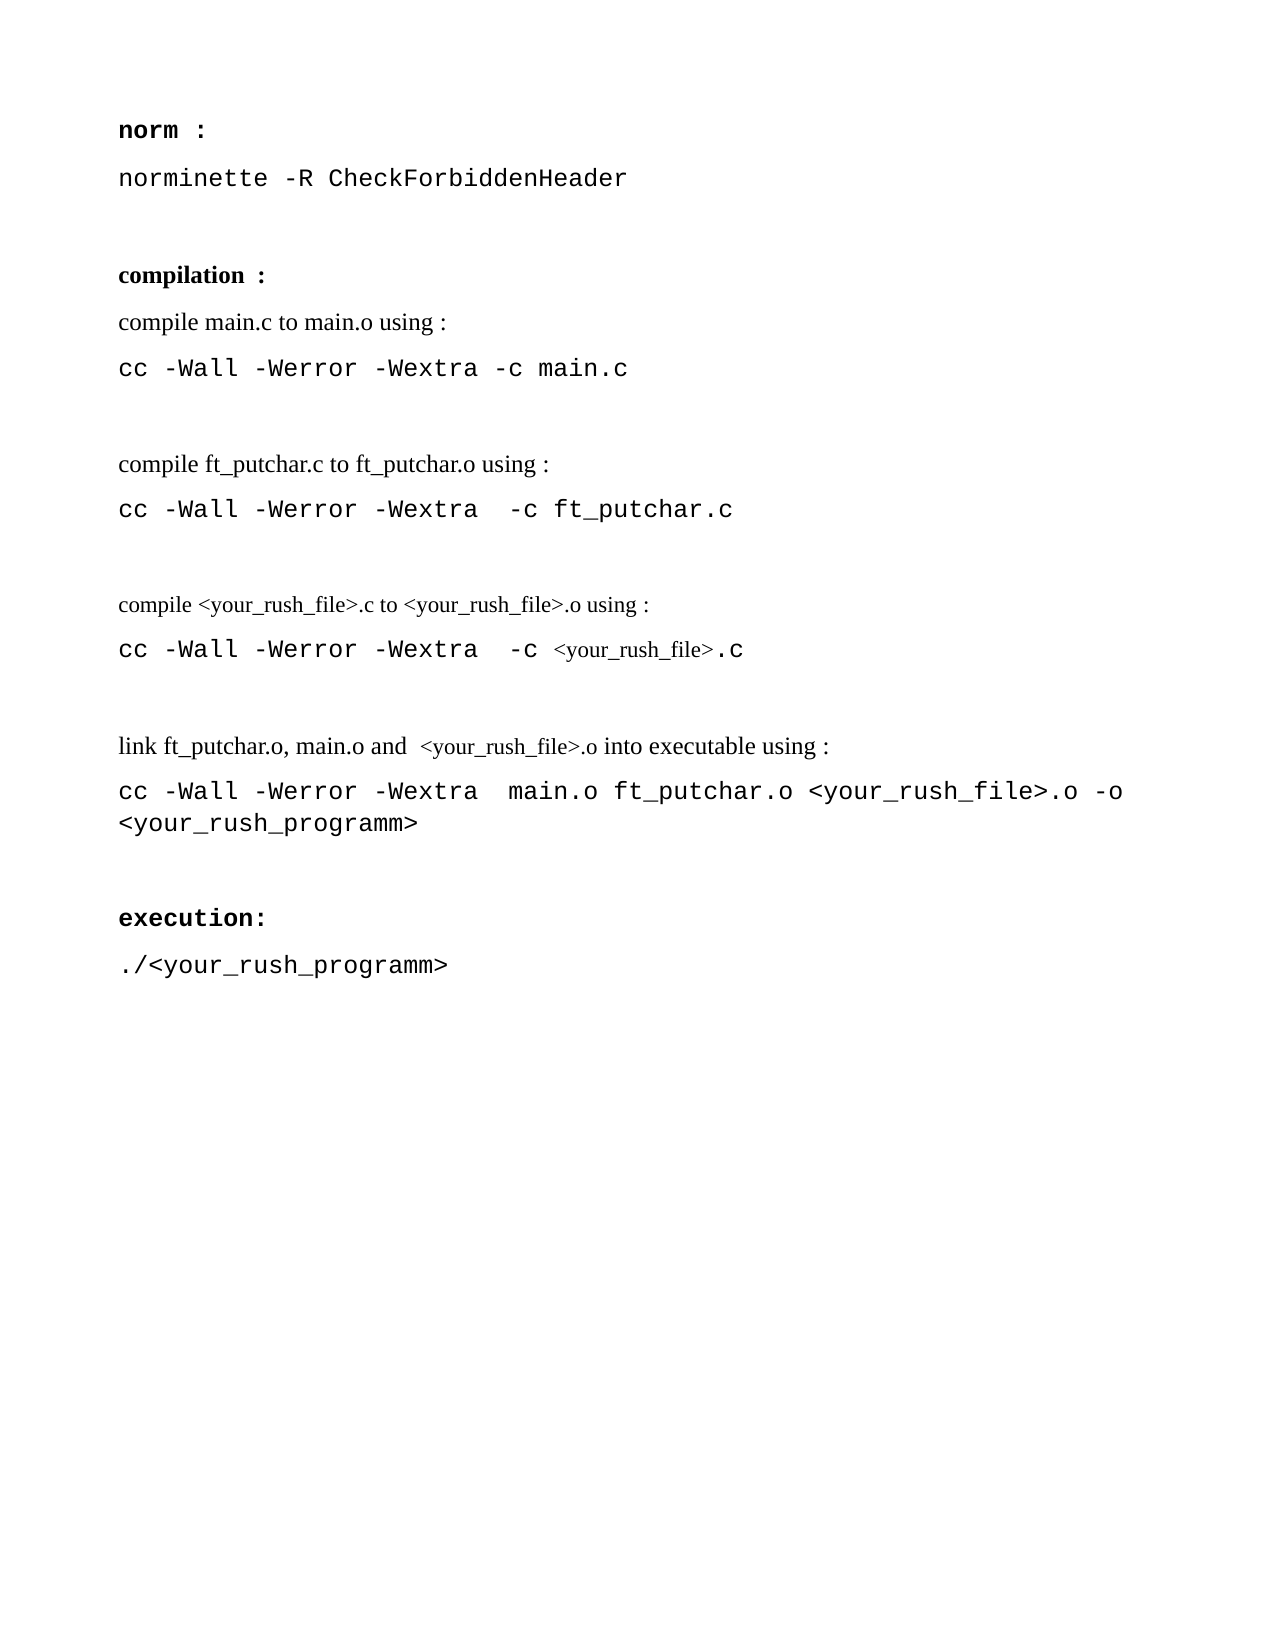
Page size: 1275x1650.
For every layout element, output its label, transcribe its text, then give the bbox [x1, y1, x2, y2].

text norm : [118, 118, 1157, 146]
text norminette -R CheckForbiddenHeader [118, 165, 1157, 193]
text compile ft_putchar.c to ft_putchar.o using : [118, 449, 1157, 478]
text cc -Wall -Werror -Wextra -c ft_putchar.c [118, 497, 1157, 525]
text cc -Wall -Werror -Wextra -c main.c [118, 355, 1157, 383]
text compile main.c to main.o using : [118, 307, 1157, 336]
text ./<your_rush_programm> [118, 952, 1157, 981]
text compile <your_rush_file>.c to <your_rush_file>.o using : [118, 591, 1157, 618]
text cc -Wall -Werror -Wextra main.o ft_putchar.o <your_rush_file>.o -o <your_rush_programm> [118, 778, 1157, 839]
text cc -Wall -Werror -Wextra -c <your_rush_file>.c [118, 636, 1157, 665]
text execution: [118, 905, 1157, 934]
text link ft_putchar.o, main.o and <your_rush_file>.o into executable using : [118, 731, 1157, 760]
text compilation : [118, 260, 1157, 289]
